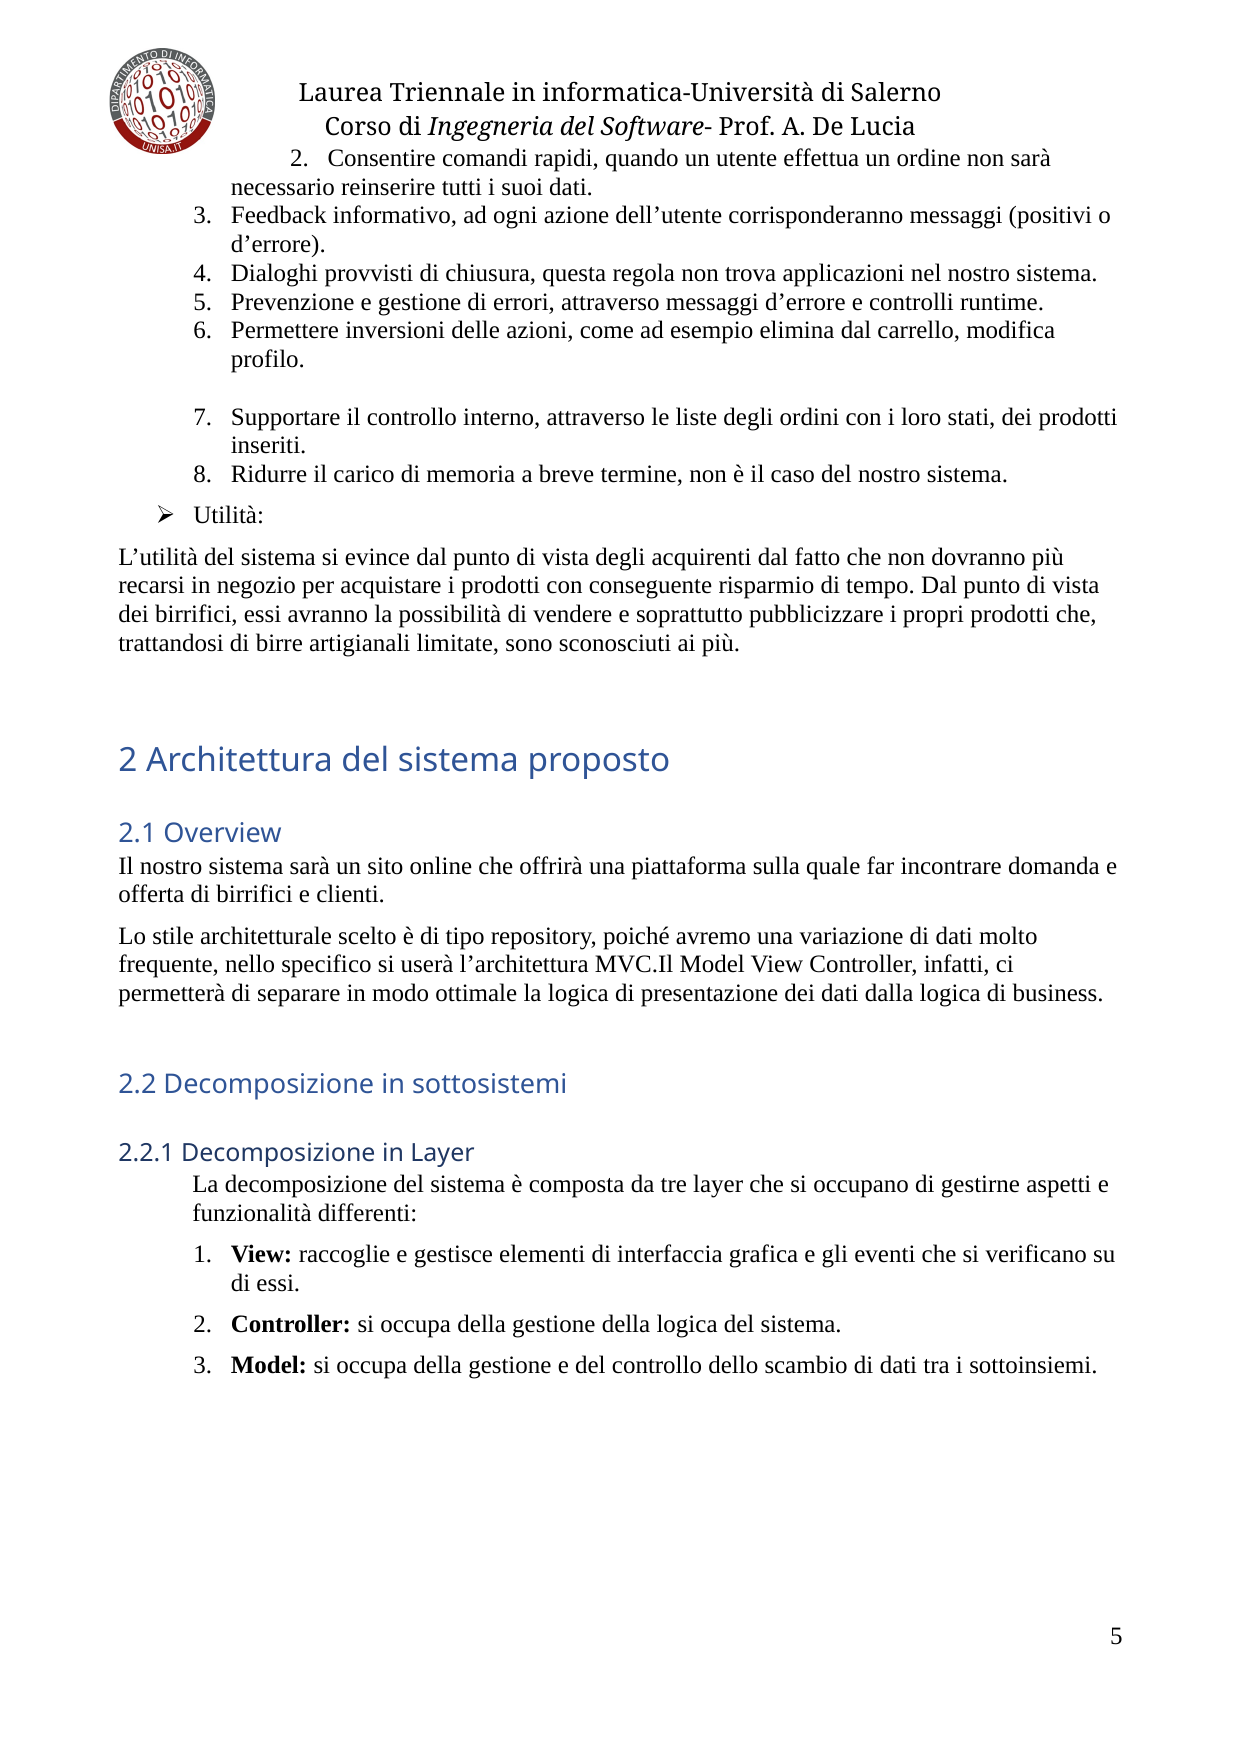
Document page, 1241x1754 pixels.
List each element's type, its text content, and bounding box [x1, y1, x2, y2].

list Controller: si occupa della gestione della logica del sistema. [193, 1309, 1122, 1338]
text La decomposizione del sistema è composta da tre layer che si occupano di gestirne aspetti e funzionalità differenti: [192, 1169, 1122, 1226]
text Il nostro sistema sarà un sito online che offrirà una piattaforma sulla quale far incontrare domanda e offerta di birrifici e clienti. [118, 851, 1122, 908]
list Utilità: [156, 501, 1122, 529]
list View: raccoglie e gestisce elementi di interfaccia grafica e gli eventi che si verificano su di essi. [193, 1239, 1122, 1296]
list Prevenzione e gestione di errori, attraverso messaggi d’errore e controlli runtime. [193, 287, 1122, 316]
subtitle 2 Architettura del sistema proposto [118, 736, 1122, 781]
subtitle 2.1 Overview [118, 814, 1122, 851]
subtitle 2.2.1 Decomposizione in Layer [118, 1135, 1122, 1169]
list Ridurre il carico di memoria a breve termine, non è il caso del nostro sistema. [193, 459, 1122, 488]
list Dialoghi provvisti di chiusura, questa regola non trova applicazioni nel nostro sistema. [193, 258, 1122, 287]
list Permettere inversioni delle azioni, come ad esempio elimina dal carrello, modifica profilo. [193, 316, 1122, 373]
text L’utilità del sistema si evince dal punto di vista degli acquirenti dal fatto che non dovranno più recarsi in negozio per acquistare i prodotti con conseguente risparmio di tempo. Dal punto di vista dei birrifici, essi avranno la possibilità di vendere e soprattutto pubblicizzare i propri prodotti che, trattandosi di birre artigianali limitate, sono sconosciuti ai più. [118, 542, 1122, 657]
text Lo stile architetturale scelto è di tipo repository, poiché avremo una variazione di dati molto frequente, nello specifico si userà l’architettura MVC.Il Model View Controller, infatti, ci permetterà di separare in modo ottimale la logica di presentazione dei dati dalla logica di business. [118, 921, 1122, 1007]
subtitle 2.2 Decomposizione in sottosistemi [118, 1065, 1122, 1102]
list Model: si occupa della gestione e del controllo dello scambio di dati tra i sottoinsiemi. [193, 1350, 1122, 1379]
list Supportare il controllo interno, attraverso le liste degli ordini con i loro stati, dei prodotti inseriti. [193, 402, 1122, 459]
list Consentire comandi rapidi, quando un utente effettua un ordine non sarà necessario reinserire tutti i suoi dati. [193, 143, 1122, 201]
list Feedback informativo, ad ogni azione dell’utente corrisponderanno messaggi (positivi o d’errore). [193, 201, 1122, 258]
